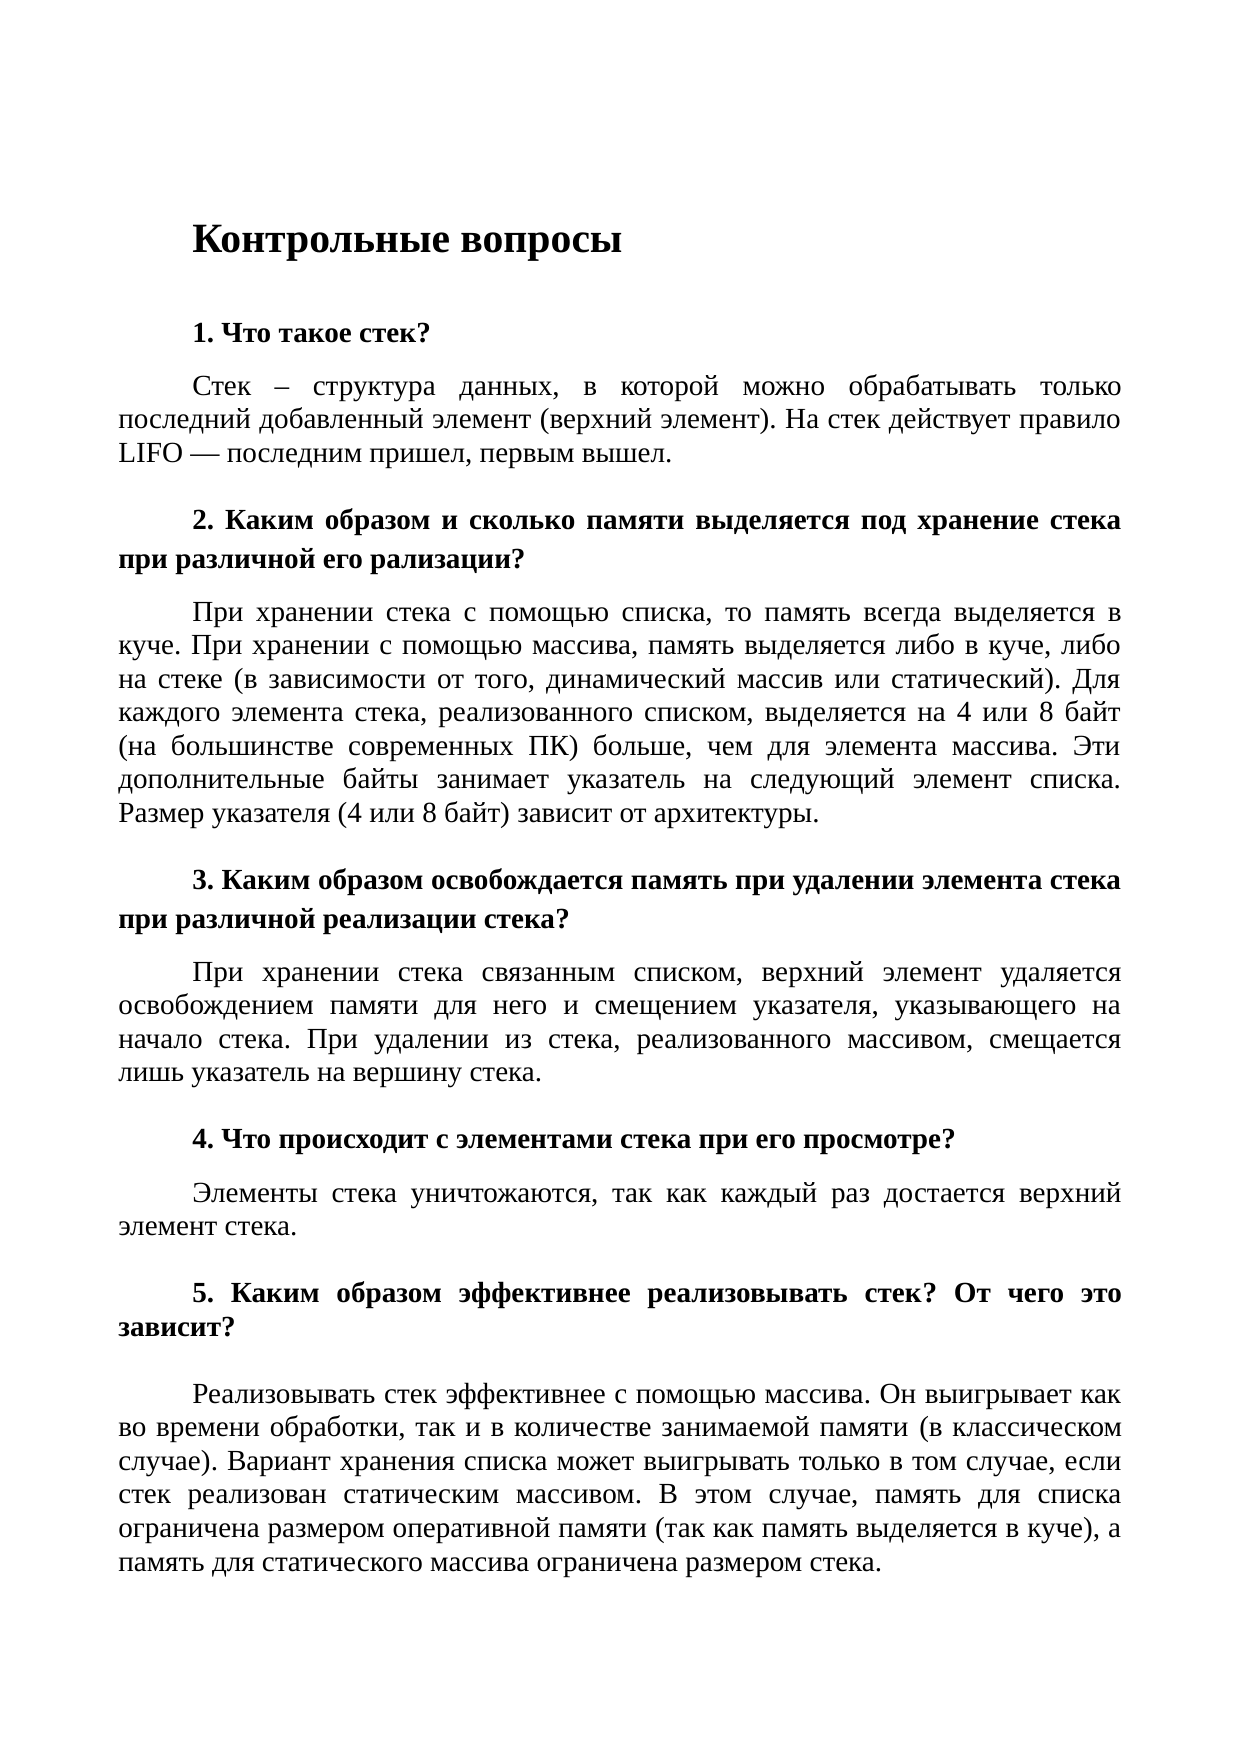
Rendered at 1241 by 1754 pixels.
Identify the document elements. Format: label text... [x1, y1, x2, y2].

text Элементы стека уничтожаются, так как каждый раз достается верхний элемент стека. [118, 1175, 1122, 1242]
text При хранении стека связанным списком, верхний элемент удаляется освобождением памяти для него и смещением указателя, указывающего на начало стека. При удалении из стека, реализованного массивом, смещается лишь указатель на вершину стека. [118, 954, 1122, 1088]
text Стек – структура данных, в которой можно обрабатывать только последний добавленный элемент (верхний элемент). На стек действует правило LIFO — последним пришел, первым вышел. [118, 368, 1122, 469]
text 3. Каким образом освобождается память при удалении элемента стека при различной реализации стека? [118, 862, 1122, 934]
text 4. Что происходит с элементами стека при его просмотре? [118, 1122, 1122, 1155]
text 2. Каким образом и сколько памяти выделяется под хранение стека при различной его рализации? [118, 502, 1122, 574]
text 5. Каким образом эффективнее реализовывать стек? От чего это зависит? Реализовывать стек эффективнее с помощью массива. Он выигрывает как во времени обработки, так и в количестве занимаемой памяти (в классическом случае). Вариант хранения списка может выигрывать только в том случае, если стек реализован статическим массивом. В этом случае, память для списка ограничена размером оперативной памяти (так как память выделяется в куче), а память для статического массива ограничена размером стека. [118, 1275, 1122, 1577]
text 1. Что такое стек? [118, 315, 1122, 348]
text Контрольные вопросы [118, 214, 1122, 262]
text При хранении стека с помощью списка, то память всегда выделяется в куче. При хранении с помощью массива, память выделяется либо в куче, либо на стеке (в зависимости от того, динамический массив или статический). Для каждого элемента стека, реализованного списком, выделяется на 4 или 8 байт (на большинстве современных ПК) больше, чем для элемента массива. Эти дополнительные байты занимает указатель на следующий элемент списка. Размер указателя (4 или 8 байт) зависит от архитектуры. [118, 594, 1122, 829]
